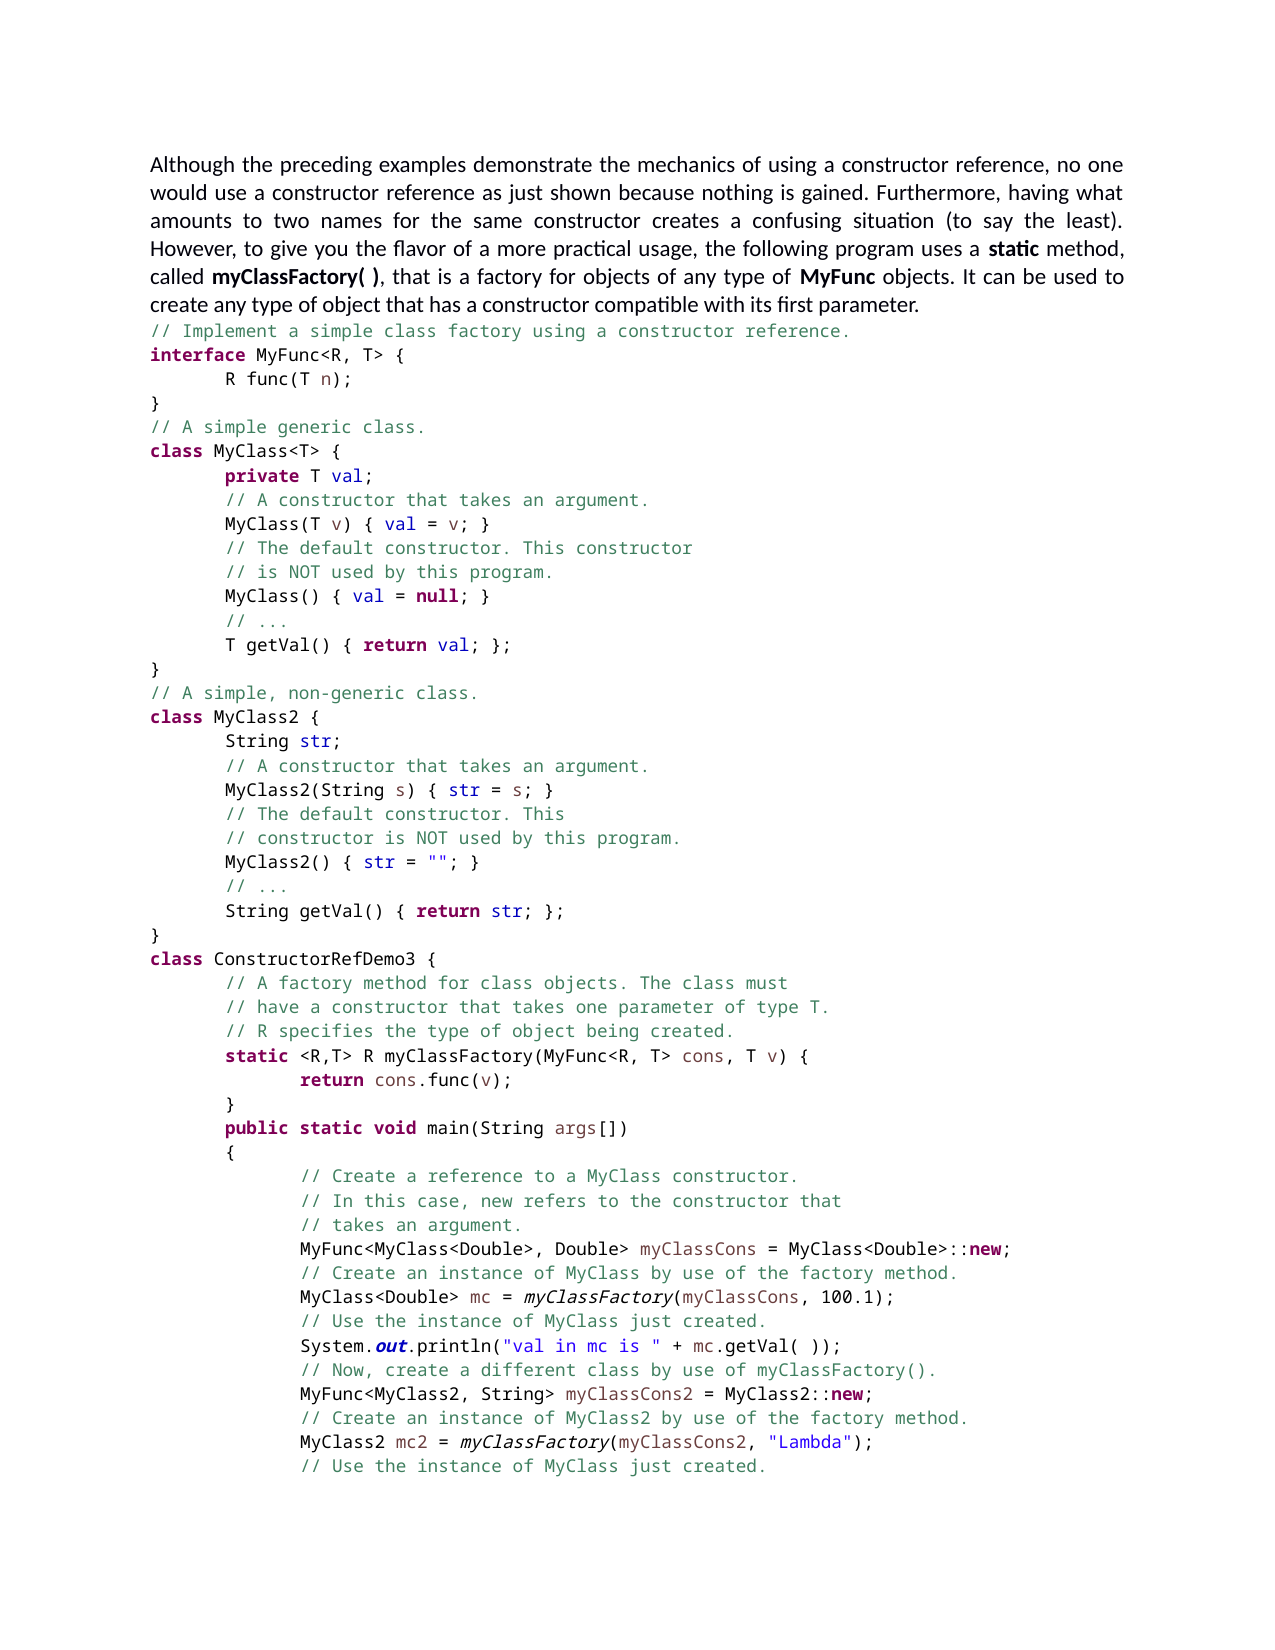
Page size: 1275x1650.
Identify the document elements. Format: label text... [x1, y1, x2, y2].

text class MyClass2 { [150, 705, 1125, 729]
text { [150, 1140, 1125, 1164]
text // A constructor that takes an argument. [150, 753, 1125, 777]
text // Create an instance of MyClass by use of the factory method. [150, 1261, 1125, 1285]
text // Create a reference to a MyClass constructor. [150, 1164, 1125, 1188]
text } [150, 922, 1125, 946]
text return cons.func(v); [150, 1067, 1125, 1091]
text // ... [150, 874, 1125, 898]
text T getVal() { return val; }; [150, 632, 1125, 656]
text // takes an argument. [150, 1212, 1125, 1236]
text // A simple, non-generic class. [150, 681, 1125, 705]
text String str; [150, 729, 1125, 753]
text // is NOT used by this program. [150, 560, 1125, 584]
text // In this case, new refers to the constructor that [150, 1188, 1125, 1212]
text } [150, 1091, 1125, 1116]
text // Use the instance of MyClass just created. [150, 1309, 1125, 1333]
text MyClass2() { str = ""; } [150, 850, 1125, 874]
text Although the preceding examples demonstrate the mechanics of using a constructor reference, no one would use a constructor reference as just shown because nothing is gained. Furthermore, having what amounts to two names for the same constructor creates a confusing situation (to say the least). However, to give you the flavor of a more practical usage, the following program uses a static method, called myClassFactory( ), that is a factory for objects of any type of MyFunc objects. It can be used to create any type of object that has a constructor compatible with its first parameter. [150, 150, 1125, 318]
text MyClass2 mc2 = myClassFactory(myClassCons2, "Lambda"); [150, 1430, 1125, 1454]
text // The default constructor. This constructor [150, 536, 1125, 560]
text // A constructor that takes an argument. [150, 487, 1125, 511]
text MyFunc<MyClass2, String> myClassCons2 = MyClass2::new; [150, 1381, 1125, 1406]
text class MyClass<T> { [150, 439, 1125, 463]
text // Create an instance of MyClass2 by use of the factory method. [150, 1406, 1125, 1430]
text // have a constructor that takes one parameter of type T. [150, 995, 1125, 1019]
text // constructor is NOT used by this program. [150, 826, 1125, 850]
text MyFunc<MyClass<Double>, Double> myClassCons = MyClass<Double>::new; [150, 1236, 1125, 1261]
text // A simple generic class. [150, 415, 1125, 439]
text } [150, 391, 1125, 415]
text } [150, 656, 1125, 681]
text MyClass2(String s) { str = s; } [150, 777, 1125, 801]
text R func(T n); [150, 366, 1125, 391]
text static <R,T> R myClassFactory(MyFunc<R, T> cons, T v) { [150, 1043, 1125, 1067]
text // The default constructor. This [150, 801, 1125, 826]
text // Use the instance of MyClass just created. [150, 1454, 1125, 1478]
text // R specifies the type of object being created. [150, 1019, 1125, 1043]
text MyClass() { val = null; } [150, 584, 1125, 608]
text interface MyFunc<R, T> { [150, 342, 1125, 366]
text // Now, create a different class by use of myClassFactory(). [150, 1357, 1125, 1381]
text System.out.println("val in mc is " + mc.getVal( )); [150, 1333, 1125, 1357]
text // Implement a simple class factory using a constructor reference. [150, 318, 1125, 342]
text public static void main(String args[]) [150, 1116, 1125, 1140]
text // A factory method for class objects. The class must [150, 971, 1125, 995]
text MyClass<Double> mc = myClassFactory(myClassCons, 100.1); [150, 1285, 1125, 1309]
text class ConstructorRefDemo3 { [150, 946, 1125, 971]
text // ... [150, 608, 1125, 632]
text MyClass(T v) { val = v; } [150, 511, 1125, 536]
text private T val; [150, 463, 1125, 487]
text String getVal() { return str; }; [150, 898, 1125, 922]
